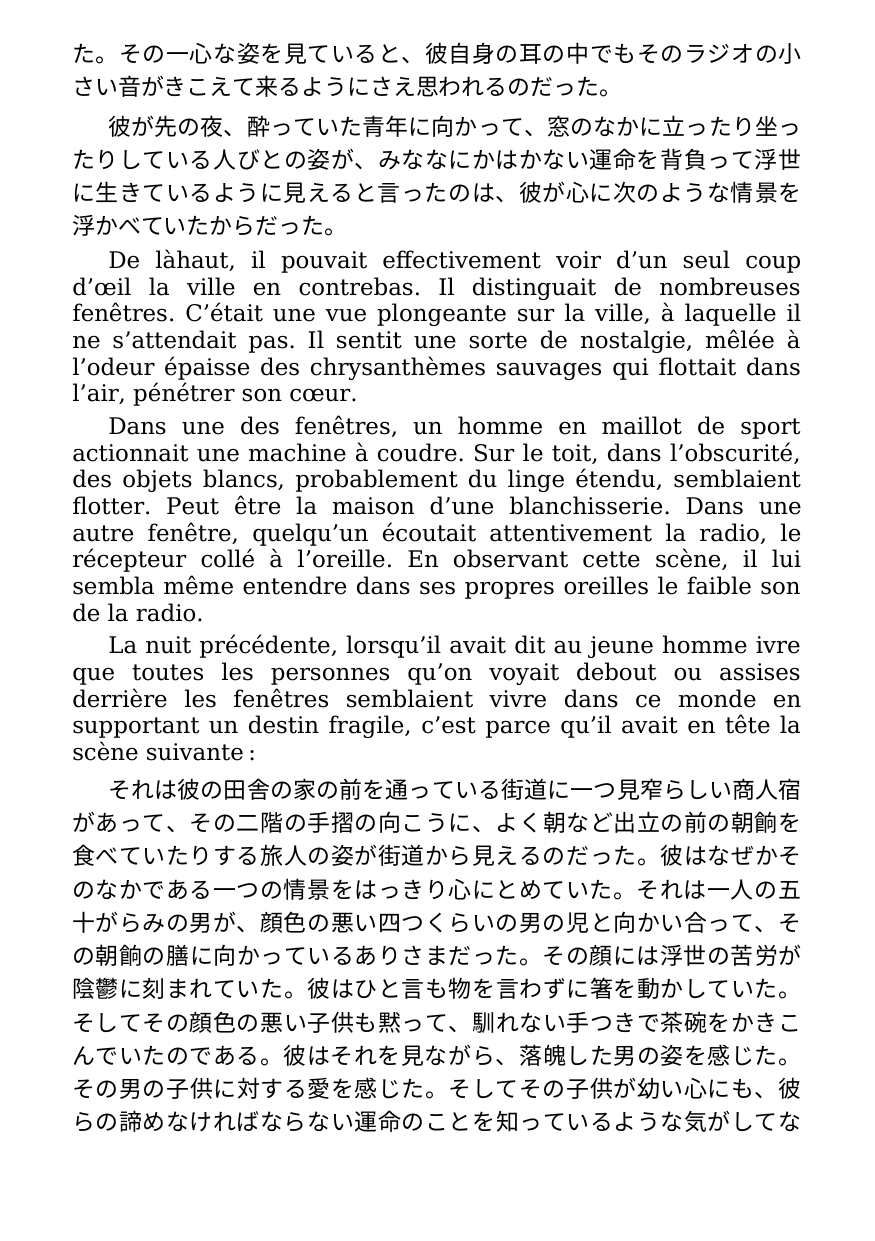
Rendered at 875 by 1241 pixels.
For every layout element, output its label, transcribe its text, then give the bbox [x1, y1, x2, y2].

text た。その一心な姿を見ていると、彼自身の耳の中でもそのラジオの小さい音がきこえて来るようにさえ思われるのだった。 [72, 36, 802, 102]
text Dans une des fenêtres, un homme en maillot de sport actionnait une machine à coudre. Sur le toit, dans l’obscurité, des objets blancs, probablement du linge étendu, semblaient flotter. Peut être la maison d’une blanchisserie. Dans une autre fenêtre, quelqu’un écoutait attentivement la radio, le récepteur collé à l’oreille. En observant cette scène, il lui sembla même entendre dans ses propres oreilles le faible son de la radio. [72, 413, 802, 627]
text La nuit précédente, lorsqu’il avait dit au jeune homme ivre que toutes les personnes qu’on voyait debout ou assises derrière les fenêtres semblaient vivre dans ce monde en supportant un destin fragile, c’est parce qu’il avait en tête la scène suivante : [72, 632, 802, 766]
text De làhaut, il pouvait effectivement voir d’un seul coup d’œil la ville en contrebas. Il distinguait de nombreuses fenêtres. C’était une vue plongeante sur la ville, à laquelle il ne s’attendait pas. Il sentit une sorte de nostalgie, mêlée à l’odeur épaisse des chrysanthèmes sauvages qui flottait dans l’air, pénétrer son cœur. [72, 247, 802, 407]
text それは彼の田舎の家の前を通っている街道に一つ見窄らしい商人宿があって、その二階の手摺の向こうに、よく朝など出立の前の朝餉を食べていたりする旅人の姿が街道から見えるのだった。彼はなぜかそのなかである一つの情景をはっきり心にとめていた。それは一人の五十がらみの男が、顔色の悪い四つくらいの男の児と向かい合って、その朝餉の膳に向かっているありさまだった。その顔には浮世の苦労が陰鬱に刻まれていた。彼はひと言も物を言わずに箸を動かしていた。そしてその顔色の悪い子供も黙って、馴れない手つきで茶碗をかきこんでいたのである。彼はそれを見ながら、落魄した男の姿を感じた。その男の子供に対する愛を感じた。そしてその子供が幼い心にも、彼らの諦めなければならない運命のことを知っているような気がしてな [72, 772, 802, 1137]
text 彼が先の夜、酔っていた青年に向かって、窓のなかに立ったり坐ったりしている人びとの姿が、みななにかはかない運命を背負って浮世に生きているように見えると言ったのは、彼が心に次のような情景を浮かべていたからだった。 [72, 108, 802, 241]
